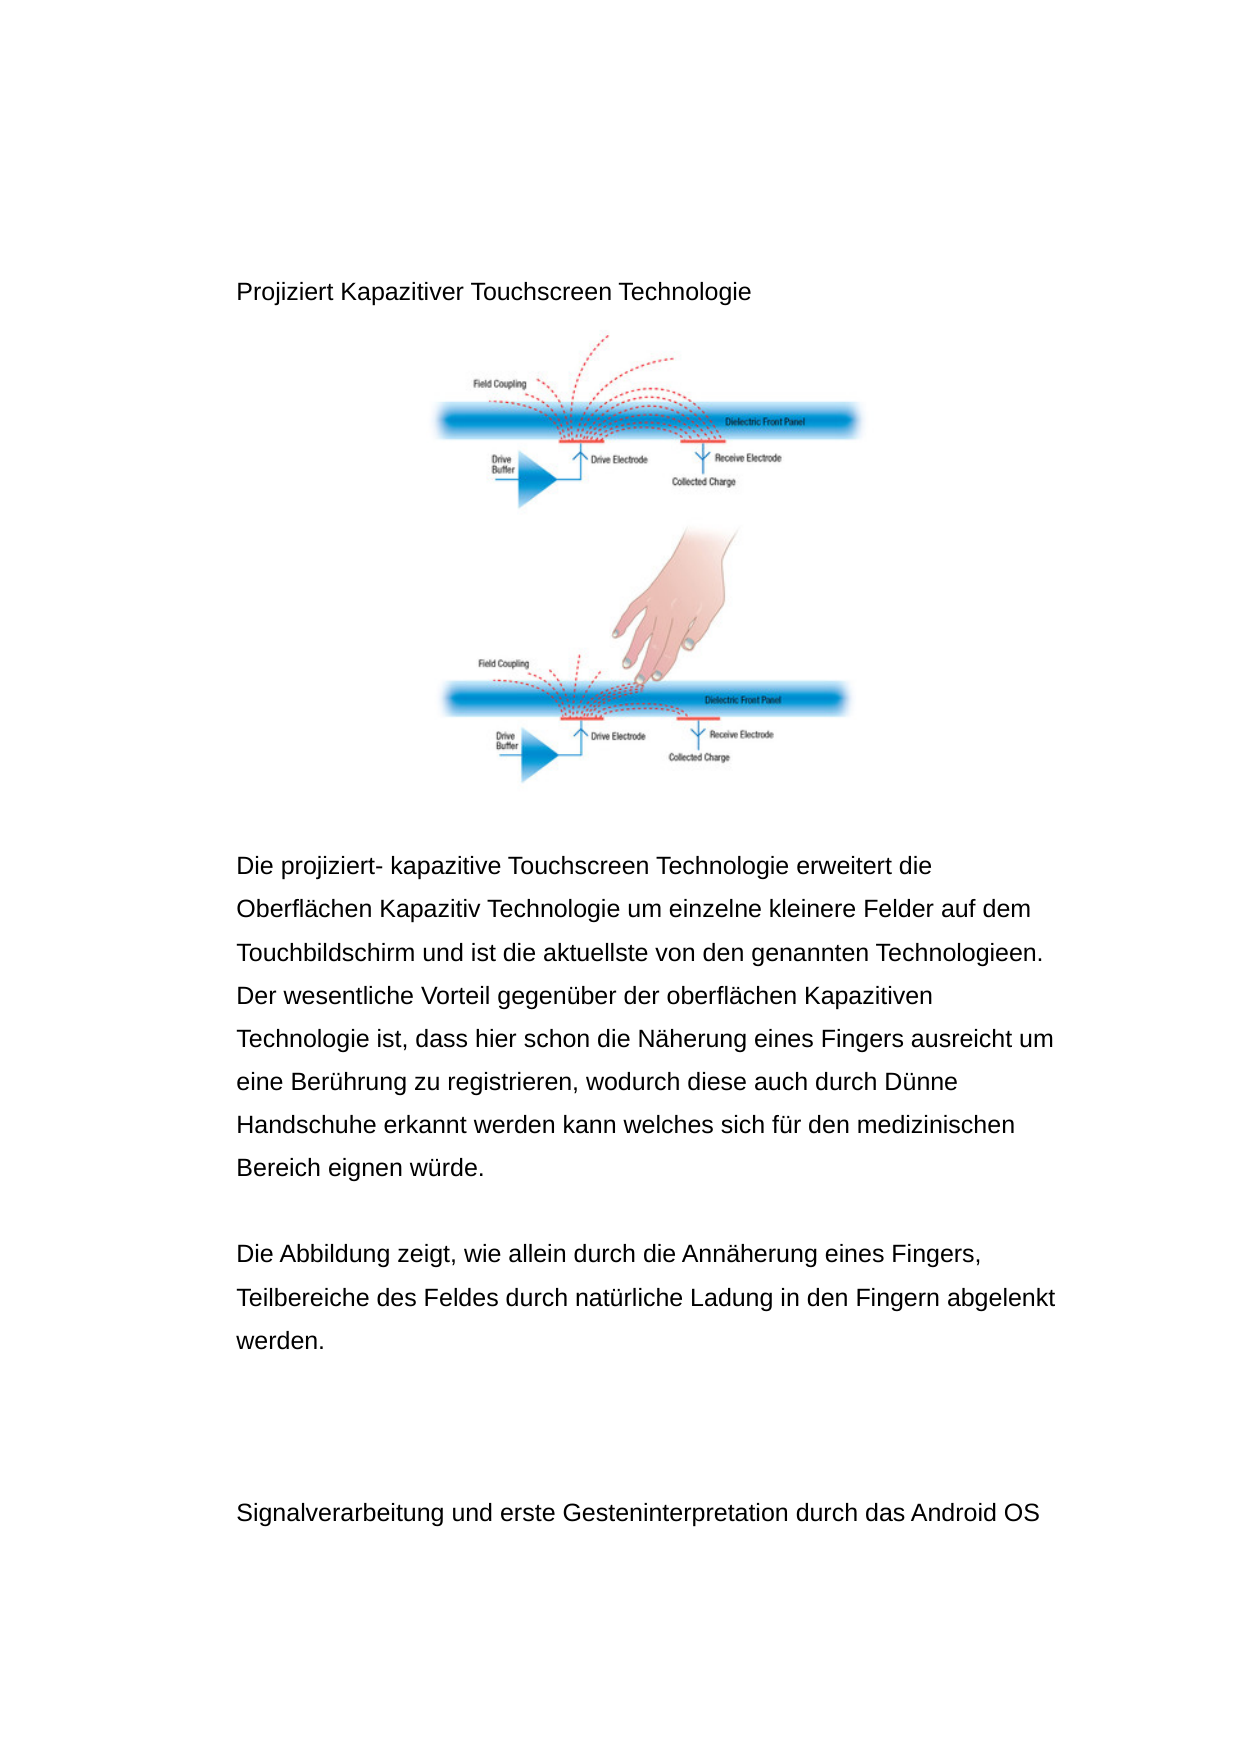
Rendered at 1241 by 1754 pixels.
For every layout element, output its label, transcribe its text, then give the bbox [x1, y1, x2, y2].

text Die projiziert- kapazitive Touchscreen Technologie erweitert die Oberflächen Kapazitiv Technologie um einzelne kleinere Felder auf dem Touchbildschirm und ist die aktuellste von den genannten Technologieen. Der wesentliche Vorteil gegenüber der oberflächen Kapazitiven Technologie ist, dass hier schon die Näherung eines Fingers ausreicht um eine Berührung zu registrieren, wodurch diese auch durch Dünne Handschuhe erkannt werden kann welches sich für den medizinischen Bereich eignen würde. [236, 851, 1063, 1182]
text Signalverarbeitung und erste Gesteninterpretation durch das Android OS [236, 1498, 1063, 1527]
text Die Abbildung zeigt, wie allein durch die Annäherung eines Fingers, Teilbereiche des Feldes durch natürliche Ladung in den Fingern abgelenkt werden. [236, 1239, 1063, 1354]
text Projiziert Kapazitiver Touchscreen Technologie [236, 277, 1063, 306]
picture [425, 320, 874, 794]
